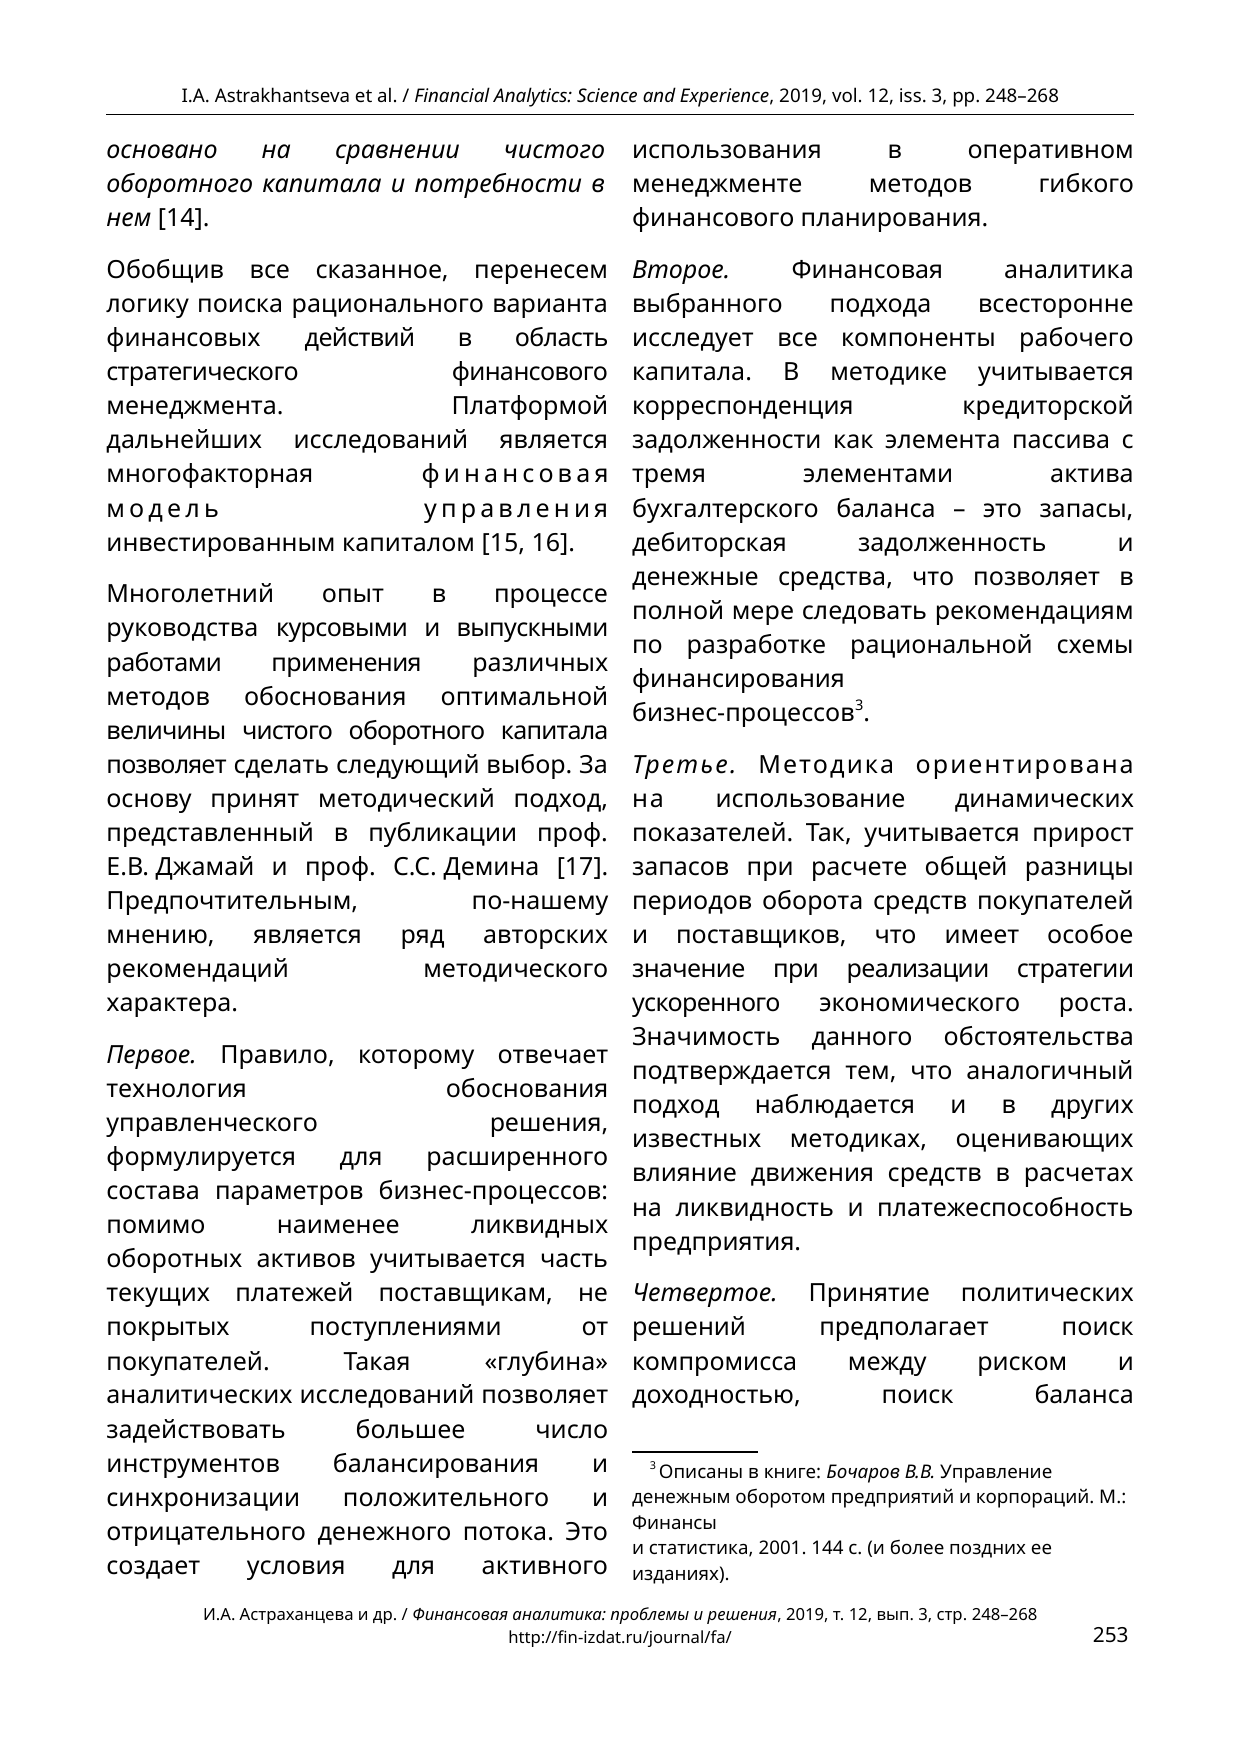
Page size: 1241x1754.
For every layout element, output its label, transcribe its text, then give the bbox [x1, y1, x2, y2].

text Многолетний опыт в процессе руководства курсовыми и выпускными работами применения различных методов обоснования оптимальной величины чистого оборотного капитала позволяет сделать следующий выбор. За основу принят методический подход, представленный в публикации проф. Е.В. Джамай и проф. С.С. Демина [17]. Предпочтительным, по-нашему мнению, является ряд авторских рекомендаций методического характера. [106, 576, 608, 1019]
text Первое. Правило, которому отвечает технология обоснования управленческого решения, формулируется для расширенного состава параметров бизнес-процессов: помимо наименее ликвидных оборотных активов учитывается часть текущих платежей поставщикам, не покрытых поступлениями от покупателей. Такая «глубина» аналитических исследований позволяет задействовать большее число инструментов балансирования и синхронизации положительного и отрицательного денежного потока. Это создает условия для активного [106, 1037, 608, 1582]
text Третье. Методика ориентирована на использование динамических показателей. Так, учитывается прирост запасов при расчете общей разницы периодов оборота средств покупателей и поставщиков, что имеет особое значение при реализации стратегии ускоренного экономического роста. Значимость данного обстоятельства подтверждается тем, что аналогичный подход наблюдается и в других известных методиках, оценивающих влияние движения средств в расчетах на ликвидность и платежеспособность предприятия. [632, 746, 1134, 1257]
text основано на сравнении чистого оборотного капитала и потребности в нем [14]. [106, 132, 608, 234]
text Описаны в книге: Бочаров В.В. Управление денежным оборотом предприятий и корпораций. М.: Финансы и статистика, 2001. 144 с. (и более поздних ее изданиях). [632, 1458, 1134, 1586]
text Второе. Финансовая аналитика выбранного подхода всесторонне исследует все компоненты рабочего капитала. В методике учитывается корреспонденция кредиторской задолженности как элемента пассива с тремя элементами актива бухгалтерского баланса – это запасы, дебиторская задолженность и денежные средства, что позволяет в полной мере следовать рекомендациям по разработке рациональной схемы финансирования бизнес-процессов. [632, 252, 1134, 729]
text Обобщив все сказанное, перенесем логику поиска рационального варианта финансовых действий в область стратегического финансового менеджмента. Платформой дальнейших исследований является многофакторная финансовая модель управления инвестированным капиталом [15, 16]. [106, 252, 608, 558]
text использования в оперативном менеджменте методов гибкого финансового планирования. [632, 132, 1134, 234]
text Четвертое. Принятие политических решений предполагает поиск компромисса между риском и доходностью, поиск баланса [632, 1275, 1134, 1411]
